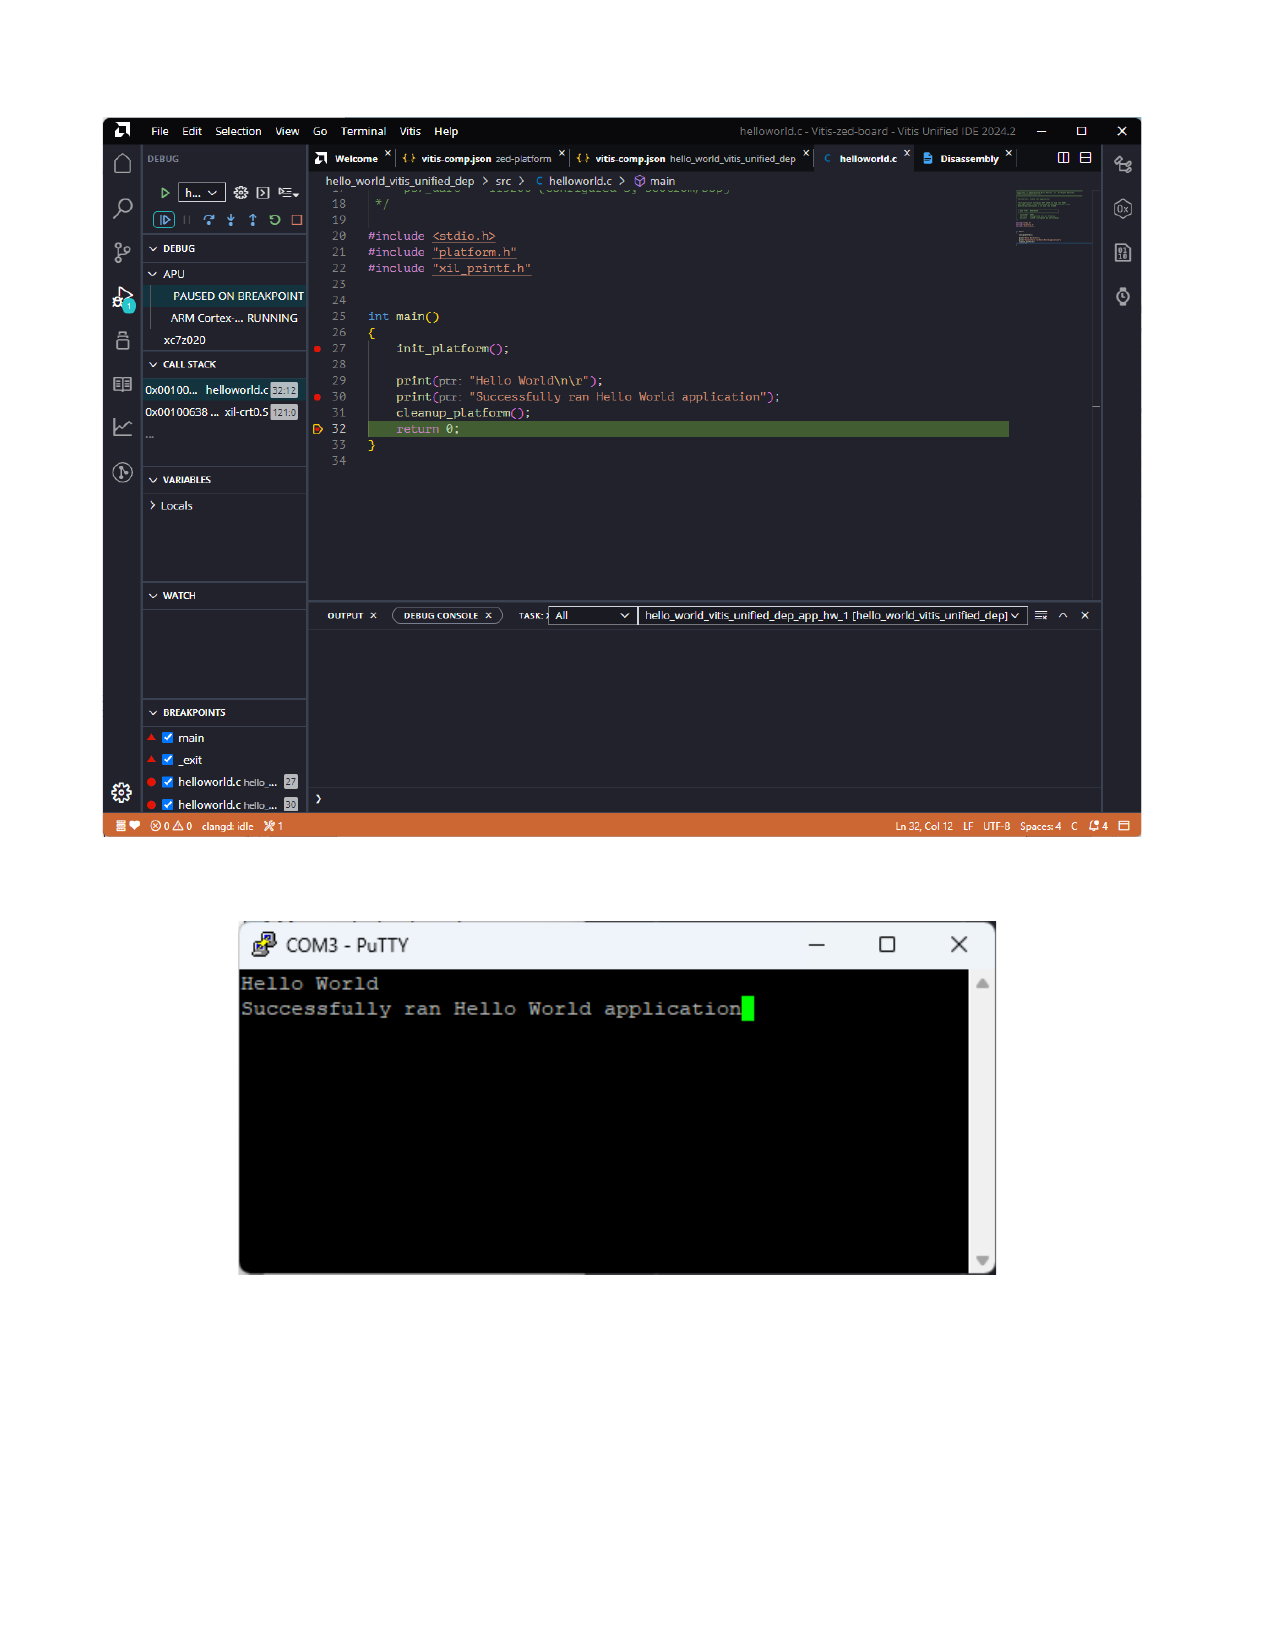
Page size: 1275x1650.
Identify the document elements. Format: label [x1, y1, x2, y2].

picture [238, 921, 997, 1275]
picture [102, 117, 1142, 837]
